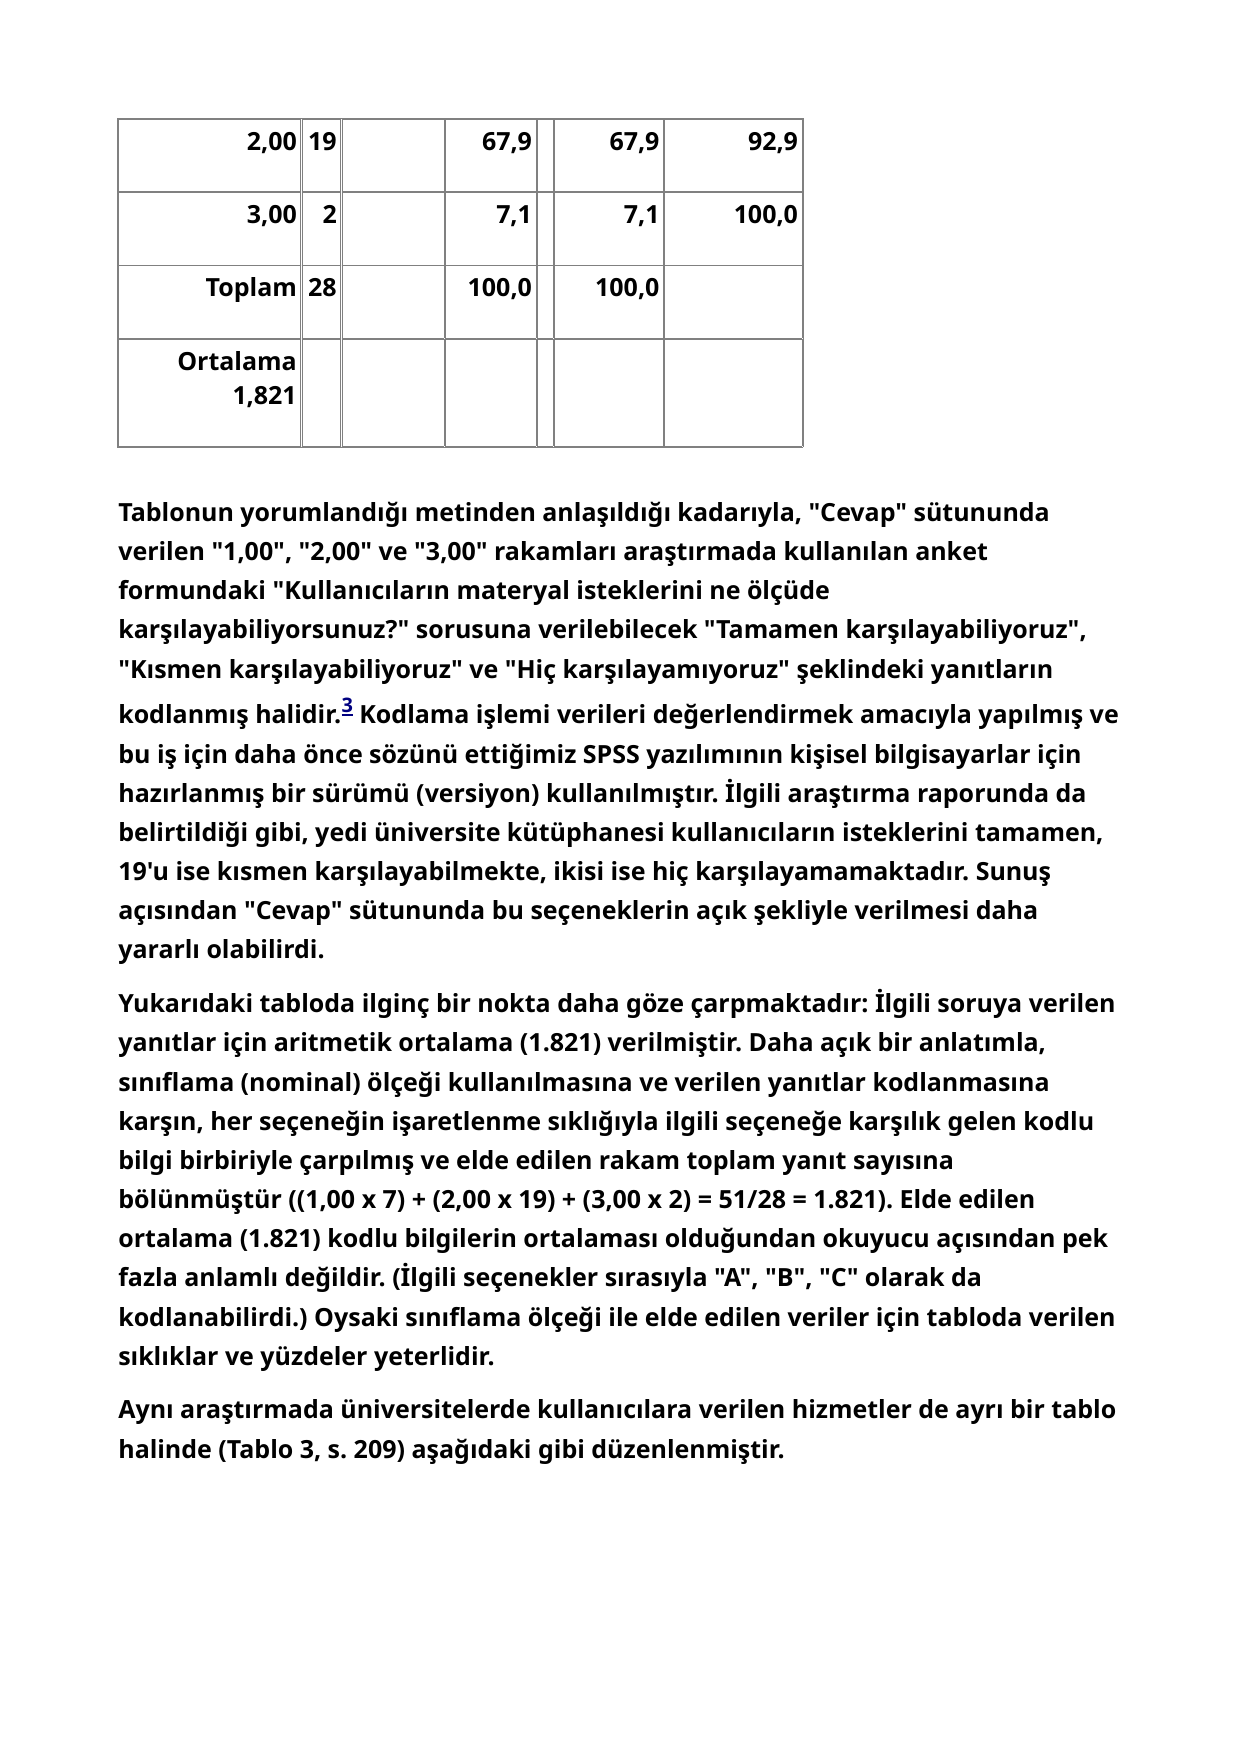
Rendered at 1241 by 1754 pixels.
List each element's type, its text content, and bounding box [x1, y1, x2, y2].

text Tablonun yorumlandığı metinden anlaşıldığı kadarıyla, "Cevap" sütununda verilen "1,00", "2,00" ve "3,00" rakamları araştırmada kullanılan anket formundaki "Kullanıcıların materyal isteklerini ne ölçüde karşılayabiliyorsunuz?" sorusuna verilebilecek "Tamamen karşılayabiliyoruz", "Kısmen karşılayabiliyoruz" ve "Hiç karşılayamıyoruz" şeklindeki yanıtların kodlanmış halidir.3 Kodlama işlemi verileri değerlendirmek amacıyla yapılmış ve bu iş için daha önce sözünü ettiğimiz SPSS yazılımının kişisel bilgisayarlar için hazırlanmış bir sürümü (versiyon) kullanılmıştır. İlgili araştırma raporunda da belirtildiği gibi, yedi üniversite kütüphanesi kullanıcıların isteklerini tamamen, 19'u ise kısmen karşılayabilmekte, ikisi ise hiç karşılayamamaktadır. Sunuş açısından "Cevap" sütununda bu seçeneklerin açık şekliyle verilmesi daha yararlı olabilirdi. [118, 495, 1122, 966]
table_cell [538, 340, 553, 446]
text Aynı araştırmada üniversitelerde kullanıcılara verilen hizmetler de ayrı bir tablo halinde (Tablo 3, s. 209) aşağıdaki gibi düzenlenmiştir. [118, 1392, 1122, 1465]
table_cell 100,0 [555, 266, 663, 338]
table_cell 19 [303, 120, 340, 191]
table_cell 2,00 [119, 120, 300, 191]
table_cell [343, 193, 444, 265]
table_cell 3,00 [119, 193, 300, 265]
table_cell 67,9 [446, 120, 536, 191]
table_cell [343, 266, 444, 338]
table_cell 28 [303, 266, 340, 338]
table_cell [538, 120, 553, 191]
table_cell 100,0 [446, 266, 536, 338]
table_cell [343, 120, 444, 191]
table_cell 92,9 [665, 120, 802, 191]
table_cell [446, 340, 536, 446]
table_cell 7,1 [555, 193, 663, 265]
table_cell Toplam [119, 266, 300, 338]
table_cell [538, 266, 553, 338]
table_cell [303, 340, 340, 446]
table_cell [538, 193, 553, 265]
table_cell 67,9 [555, 120, 663, 191]
table_cell 100,0 [665, 193, 802, 265]
table_cell 2 [303, 193, 340, 265]
table_cell Ortalama 1,821 [119, 340, 300, 446]
table_cell [343, 340, 444, 446]
table_cell [665, 340, 802, 446]
table_cell [665, 266, 802, 338]
table_cell [555, 340, 663, 446]
text Yukarıdaki tabloda ilginç bir nokta daha göze çarpmaktadır: İlgili soruya verilen yanıtlar için aritmetik ortalama (1.821) verilmiştir. Daha açık bir anlatımla, sınıflama (nominal) ölçeği kullanılmasına ve verilen yanıtlar kodlanmasına karşın, her seçeneğin işaretlenme sıklığıyla ilgili seçeneğe karşılık gelen kodlu bilgi birbiriyle çarpılmış ve elde edilen rakam toplam yanıt sayısına bölünmüştür ((1,00 x 7) + (2,00 x 19) + (3,00 x 2) = 51/28 = 1.821). Elde edilen ortalama (1.821) kodlu bilgilerin ortalaması olduğundan okuyucu açısından pek fazla anlamlı değildir. (İlgili seçenekler sırasıyla "A", "B", "C" olarak da kodlanabilirdi.) Oysaki sınıflama ölçeği ile elde edilen veriler için tabloda verilen sıklıklar ve yüzdeler yeterlidir. [118, 986, 1122, 1372]
table_cell 7,1 [446, 193, 536, 265]
